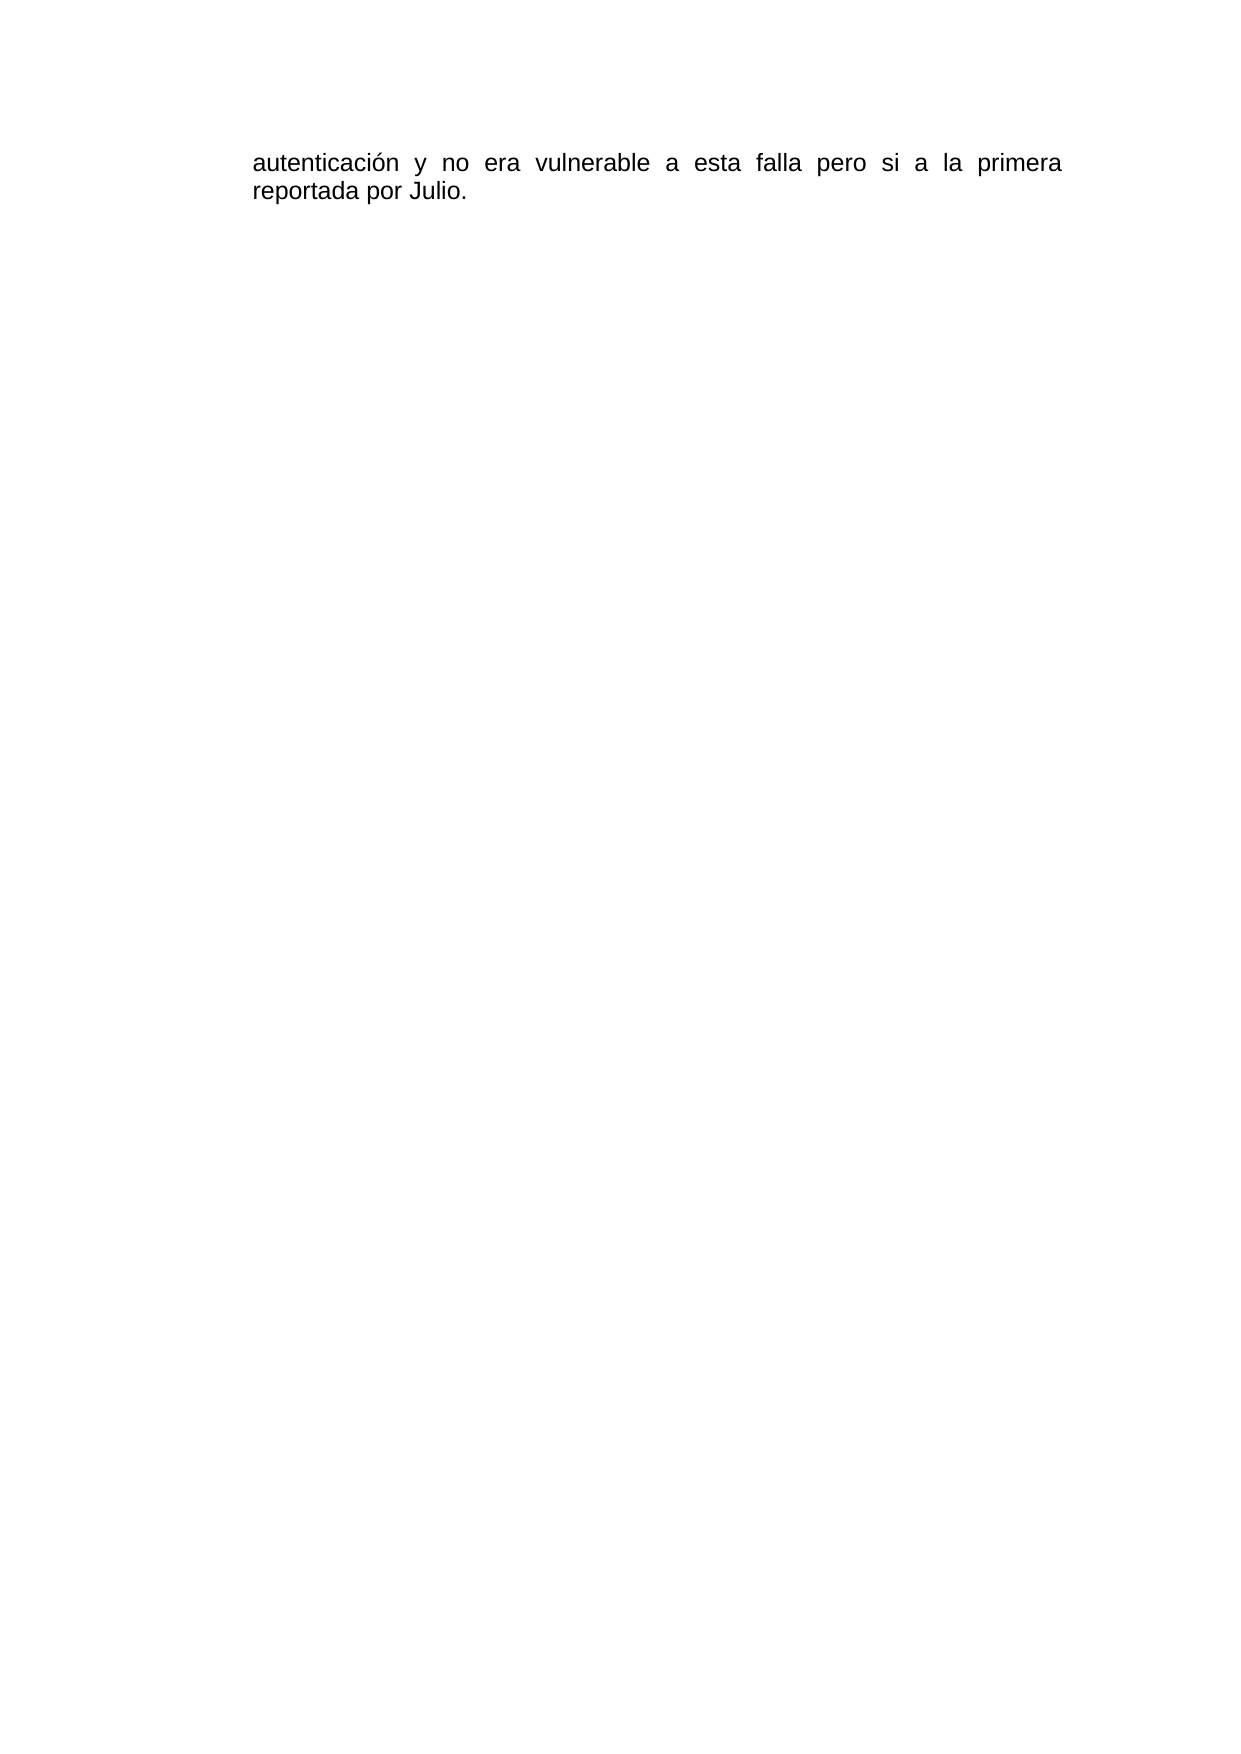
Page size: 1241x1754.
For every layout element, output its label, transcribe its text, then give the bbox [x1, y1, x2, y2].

list autenticación y no era vulnerable a esta falla pero si a la primera reportada por Julio. [215, 148, 1063, 205]
